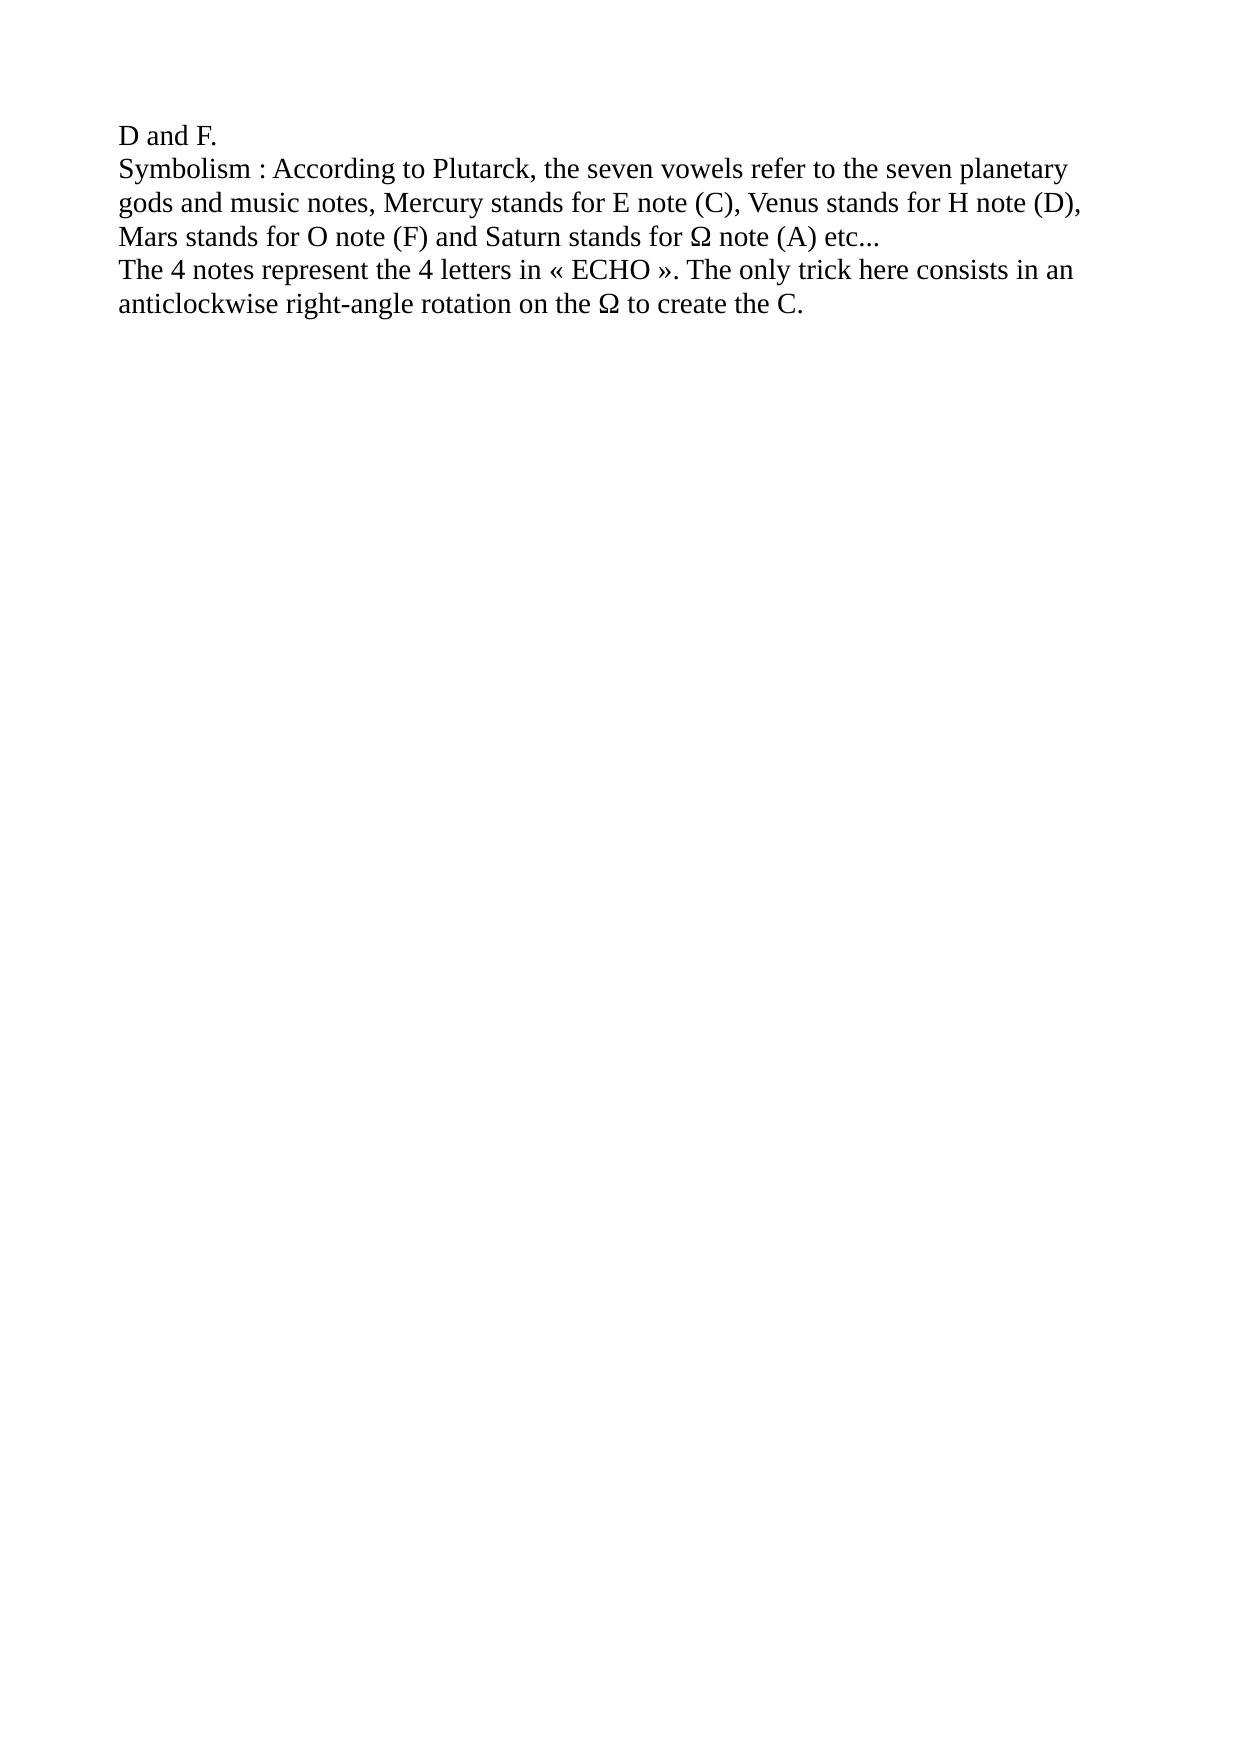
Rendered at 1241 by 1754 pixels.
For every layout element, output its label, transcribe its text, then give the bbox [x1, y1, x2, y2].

text The 4 notes represent the 4 letters in « ECHO ». The only trick here consists in an anticlockwise right-angle rotation on the Ω to create the C. [118, 252, 1122, 319]
text Symbolism : According to Plutarck, the seven vowels refer to the seven planetary gods and music notes, Mercury stands for E note (C), Venus stands for H note (D), Mars stands for O note (F) and Saturn stands for Ω note (A) etc... [118, 152, 1122, 252]
text D and F. [118, 118, 1122, 152]
